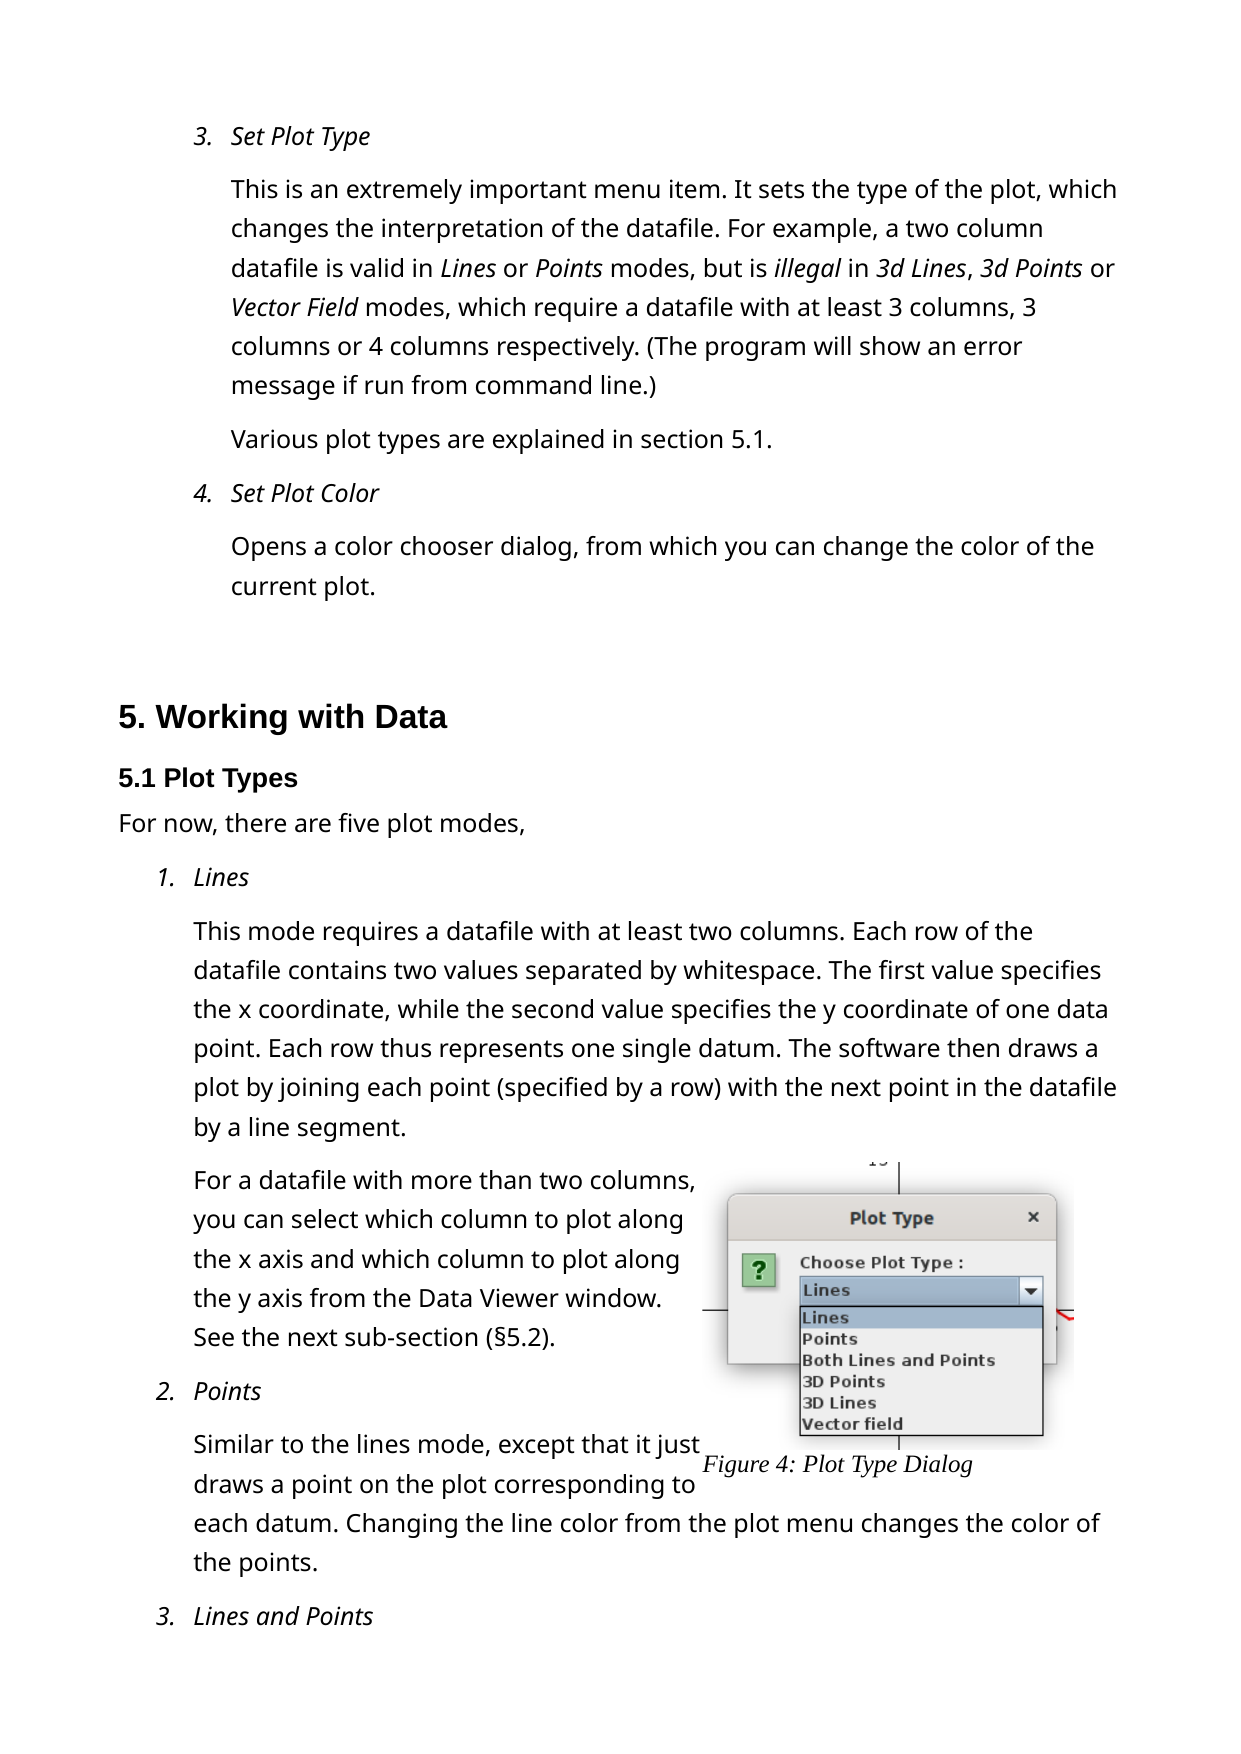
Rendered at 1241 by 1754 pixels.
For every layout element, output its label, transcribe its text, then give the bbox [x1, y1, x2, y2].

list This is an extremely important menu item. It sets the type of the plot, which changes the interpretation of the datafile. For example, a two column datafile is valid in Lines or Points modes, but is illegal in 3d Lines, 3d Points or Vector Field modes, which require a datafile with at least 3 columns, 3 columns or 4 columns respectively. (The program will show an error message if run from command line.) [193, 172, 1122, 402]
list Set Plot Type [193, 118, 1122, 152]
list [702, 1150, 1074, 1162]
list Set Plot Color [193, 475, 1122, 509]
text For now, there are five plot modes, [118, 806, 1122, 840]
list Points [156, 1373, 702, 1407]
picture [702, 1162, 1074, 1450]
list Lines and Points [156, 1598, 1122, 1632]
subtitle 5. Working with Data [118, 696, 1122, 735]
list Opens a color chooser dialog, from which you can change the color of the current plot. [193, 529, 1122, 602]
list For a datafile with more than two columns, you can select which column to plot along the x axis and which column to plot along the y axis from the Data Viewer window. See the next sub-section (§5.2). [156, 1163, 702, 1354]
list Figure 4: Plot Type Dialog [702, 1450, 1074, 1478]
list Lines [156, 860, 1122, 894]
subtitle 5.1 Plot Types [118, 762, 1122, 793]
list [1074, 1163, 1122, 1354]
list [1074, 1373, 1122, 1407]
list This mode requires a datafile with at least two columns. Each row of the datafile contains two values separated by whitespace. The first value specifies the x coordinate, while the second value specifies the y coordinate of one data point. Each row thus represents one single datum. The software then draws a plot by joining each point (specified by a row) with the next point in the datafile by a line segment. [156, 913, 1122, 1143]
list Similar to the lines mode, except that it just draws a point on the plot corresponding to each datum. Changing the line color from the plot menu changes the color of the points. [156, 1427, 1122, 1579]
list Various plot types are explained in section 5.1. [193, 421, 1122, 456]
